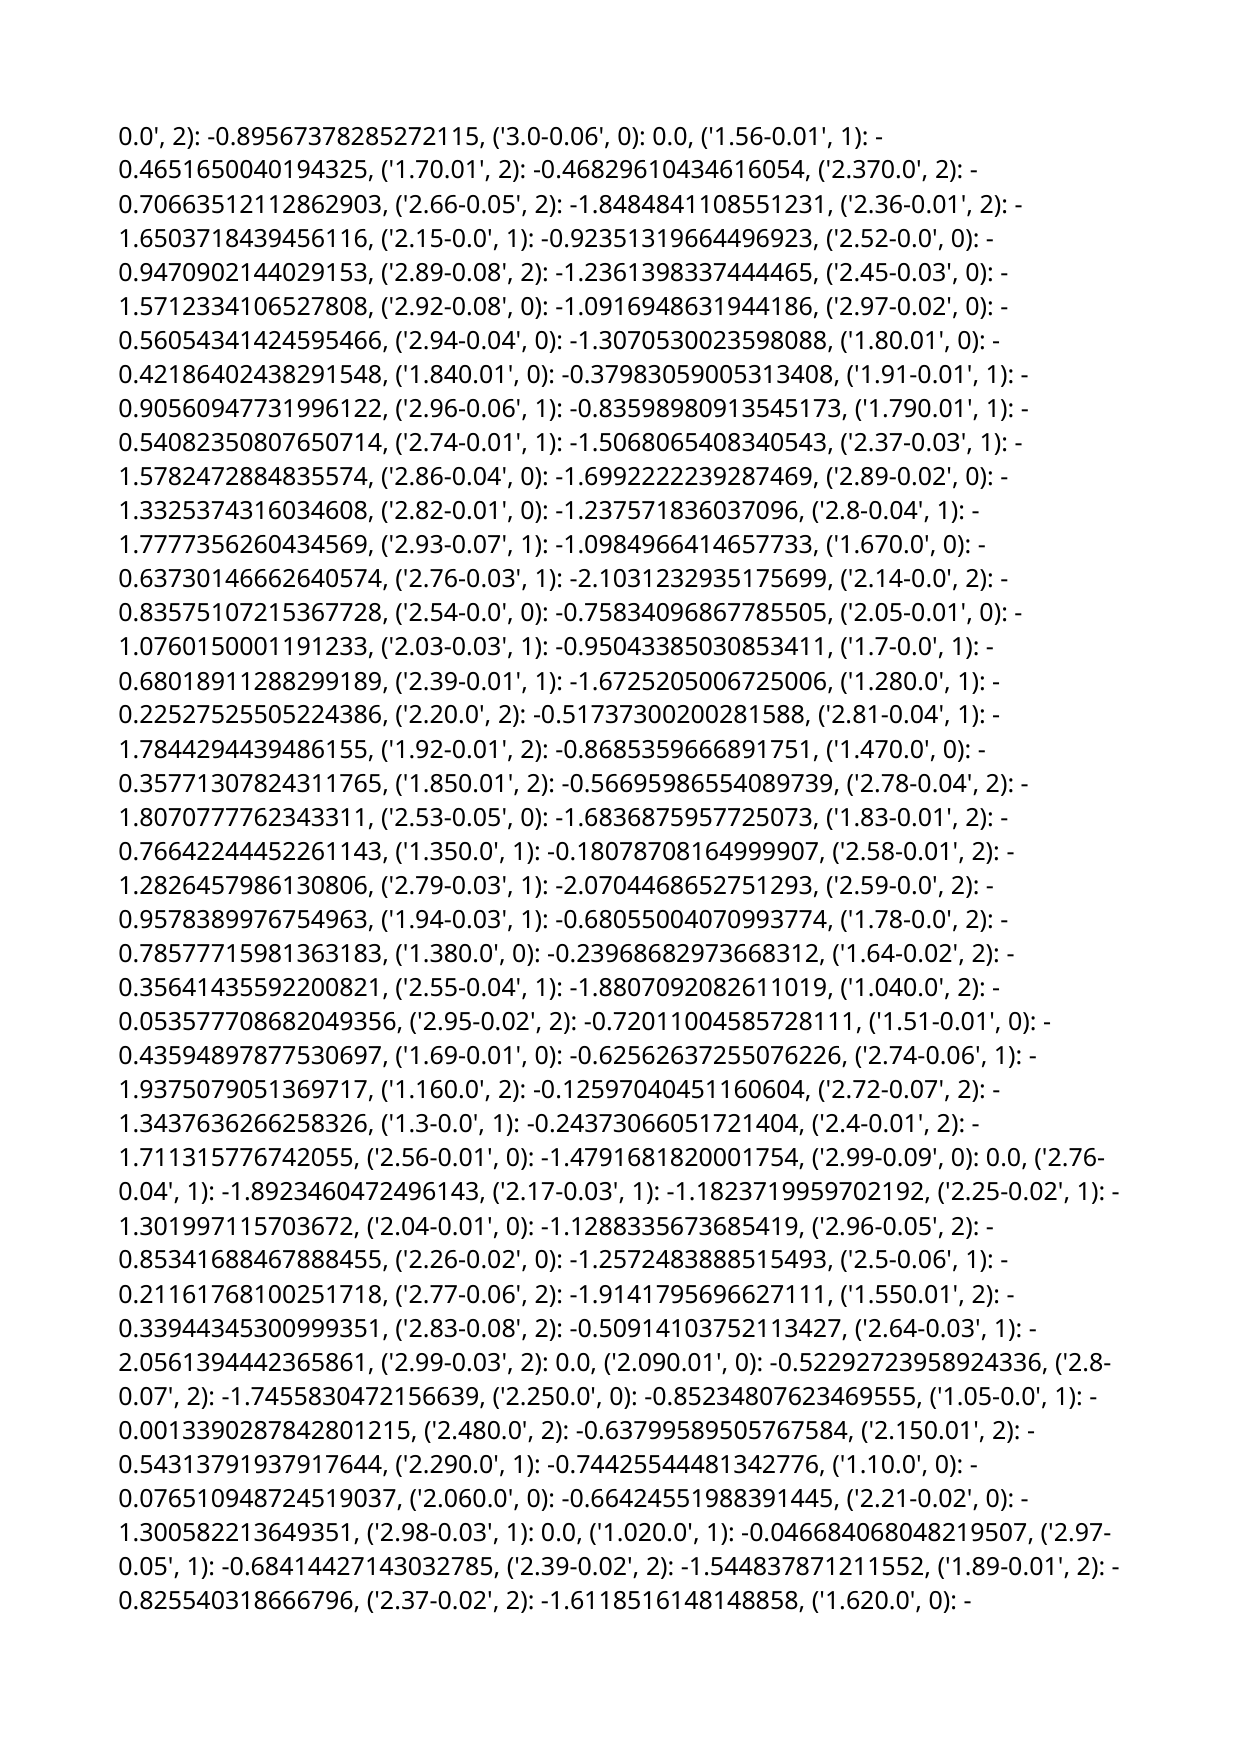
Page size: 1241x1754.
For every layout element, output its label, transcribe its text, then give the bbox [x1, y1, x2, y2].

text 0.0', 2): -0.89567378285272115, ('3.0-0.06', 0): 0.0, ('1.56-0.01', 1): -0.4651650040194325, ('1.70.01', 2): -0.46829610434616054, ('2.370.0', 2): -0.70663512112862903, ('2.66-0.05', 2): -1.8484841108551231, ('2.36-0.01', 2): -1.6503718439456116, ('2.15-0.0', 1): -0.92351319664496923, ('2.52-0.0', 0): -0.9470902144029153, ('2.89-0.08', 2): -1.2361398337444465, ('2.45-0.03', 0): -1.5712334106527808, ('2.92-0.08', 0): -1.0916948631944186, ('2.97-0.02', 0): -0.56054341424595466, ('2.94-0.04', 0): -1.3070530023598088, ('1.80.01', 0): -0.42186402438291548, ('1.840.01', 0): -0.37983059005313408, ('1.91-0.01', 1): -0.90560947731996122, ('2.96-0.06', 1): -0.83598980913545173, ('1.790.01', 1): -0.54082350807650714, ('2.74-0.01', 1): -1.5068065408340543, ('2.37-0.03', 1): -1.5782472884835574, ('2.86-0.04', 0): -1.6992222239287469, ('2.89-0.02', 0): -1.3325374316034608, ('2.82-0.01', 0): -1.237571836037096, ('2.8-0.04', 1): -1.7777356260434569, ('2.93-0.07', 1): -1.0984966414657733, ('1.670.0', 0): -0.63730146662640574, ('2.76-0.03', 1): -2.1031232935175699, ('2.14-0.0', 2): -0.83575107215367728, ('2.54-0.0', 0): -0.75834096867785505, ('2.05-0.01', 0): -1.0760150001191233, ('2.03-0.03', 1): -0.95043385030853411, ('1.7-0.0', 1): -0.68018911288299189, ('2.39-0.01', 1): -1.6725205006725006, ('1.280.0', 1): -0.22527525505224386, ('2.20.0', 2): -0.51737300200281588, ('2.81-0.04', 1): -1.7844294439486155, ('1.92-0.01', 2): -0.8685359666891751, ('1.470.0', 0): -0.35771307824311765, ('1.850.01', 2): -0.56695986554089739, ('2.78-0.04', 2): -1.8070777762343311, ('2.53-0.05', 0): -1.6836875957725073, ('1.83-0.01', 2): -0.76642244452261143, ('1.350.0', 1): -0.18078708164999907, ('2.58-0.01', 2): -1.2826457986130806, ('2.79-0.03', 1): -2.0704468652751293, ('2.59-0.0', 2): -0.9578389976754963, ('1.94-0.03', 1): -0.68055004070993774, ('1.78-0.0', 2): -0.78577715981363183, ('1.380.0', 0): -0.23968682973668312, ('1.64-0.02', 2): -0.35641435592200821, ('2.55-0.04', 1): -1.8807092082611019, ('1.040.0', 2): -0.053577708682049356, ('2.95-0.02', 2): -0.72011004585728111, ('1.51-0.01', 0): -0.43594897877530697, ('1.69-0.01', 0): -0.62562637255076226, ('2.74-0.06', 1): -1.9375079051369717, ('1.160.0', 2): -0.12597040451160604, ('2.72-0.07', 2): -1.3437636266258326, ('1.3-0.0', 1): -0.24373066051721404, ('2.4-0.01', 2): -1.711315776742055, ('2.56-0.01', 0): -1.4791681820001754, ('2.99-0.09', 0): 0.0, ('2.76-0.04', 1): -1.8923460472496143, ('2.17-0.03', 1): -1.1823719959702192, ('2.25-0.02', 1): -1.301997115703672, ('2.04-0.01', 0): -1.1288335673685419, ('2.96-0.05', 2): -0.85341688467888455, ('2.26-0.02', 0): -1.2572483888515493, ('2.5-0.06', 1): -0.21161768100251718, ('2.77-0.06', 2): -1.9141795696627111, ('1.550.01', 2): -0.33944345300999351, ('2.83-0.08', 2): -0.50914103752113427, ('2.64-0.03', 1): -2.0561394442365861, ('2.99-0.03', 2): 0.0, ('2.090.01', 0): -0.52292723958924336, ('2.8-0.07', 2): -1.7455830472156639, ('2.250.0', 0): -0.85234807623469555, ('1.05-0.0', 1): -0.0013390287842801215, ('2.480.0', 2): -0.63799589505767584, ('2.150.01', 2): -0.54313791937917644, ('2.290.0', 1): -0.74425544481342776, ('1.10.0', 0): -0.076510948724519037, ('2.060.0', 0): -0.66424551988391445, ('2.21-0.02', 0): -1.300582213649351, ('2.98-0.03', 1): 0.0, ('1.020.0', 1): -0.046684068048219507, ('2.97-0.05', 1): -0.68414427143032785, ('2.39-0.02', 2): -1.544837871211552, ('1.89-0.01', 2): -0.825540318666796, ('2.37-0.02', 2): -1.6118516148148858, ('1.620.0', 0): [118, 118, 1122, 1617]
